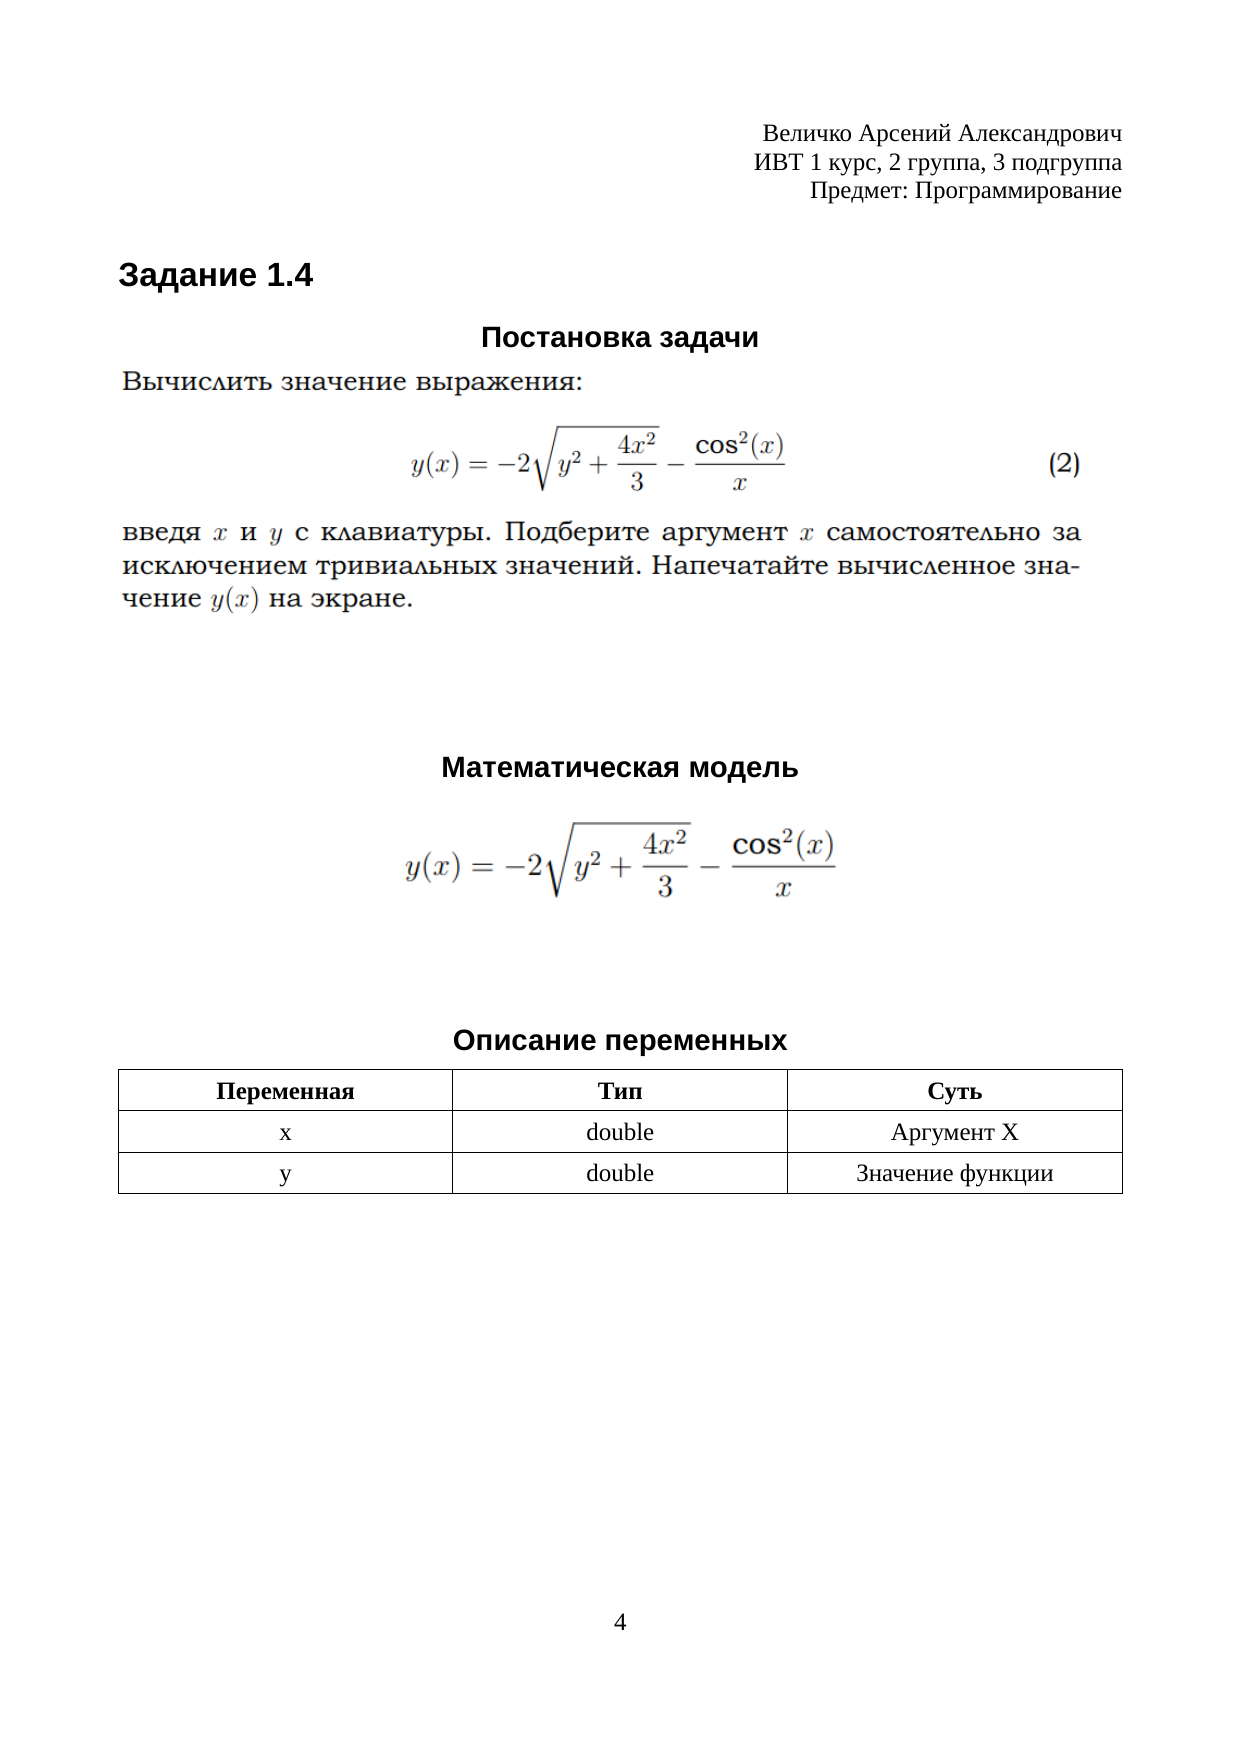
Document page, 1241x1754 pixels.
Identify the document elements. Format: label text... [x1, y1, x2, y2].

table_header Переменная [119, 1070, 452, 1110]
table_cell double [453, 1153, 787, 1193]
subtitle Описание переменных [118, 1023, 1122, 1057]
table_cell x [119, 1111, 452, 1152]
table_cell Аргумент X [788, 1111, 1122, 1152]
table_header Суть [788, 1070, 1122, 1110]
picture [118, 366, 1123, 636]
picture [386, 796, 854, 909]
table_header Тип [453, 1070, 787, 1110]
table_cell y [119, 1153, 452, 1193]
subtitle Математическая модель [118, 750, 1122, 784]
subtitle Задание 1.4 [118, 255, 1122, 293]
table_cell double [453, 1111, 787, 1152]
table_cell Значение функции [788, 1153, 1122, 1193]
subtitle Постановка задачи [118, 320, 1122, 354]
